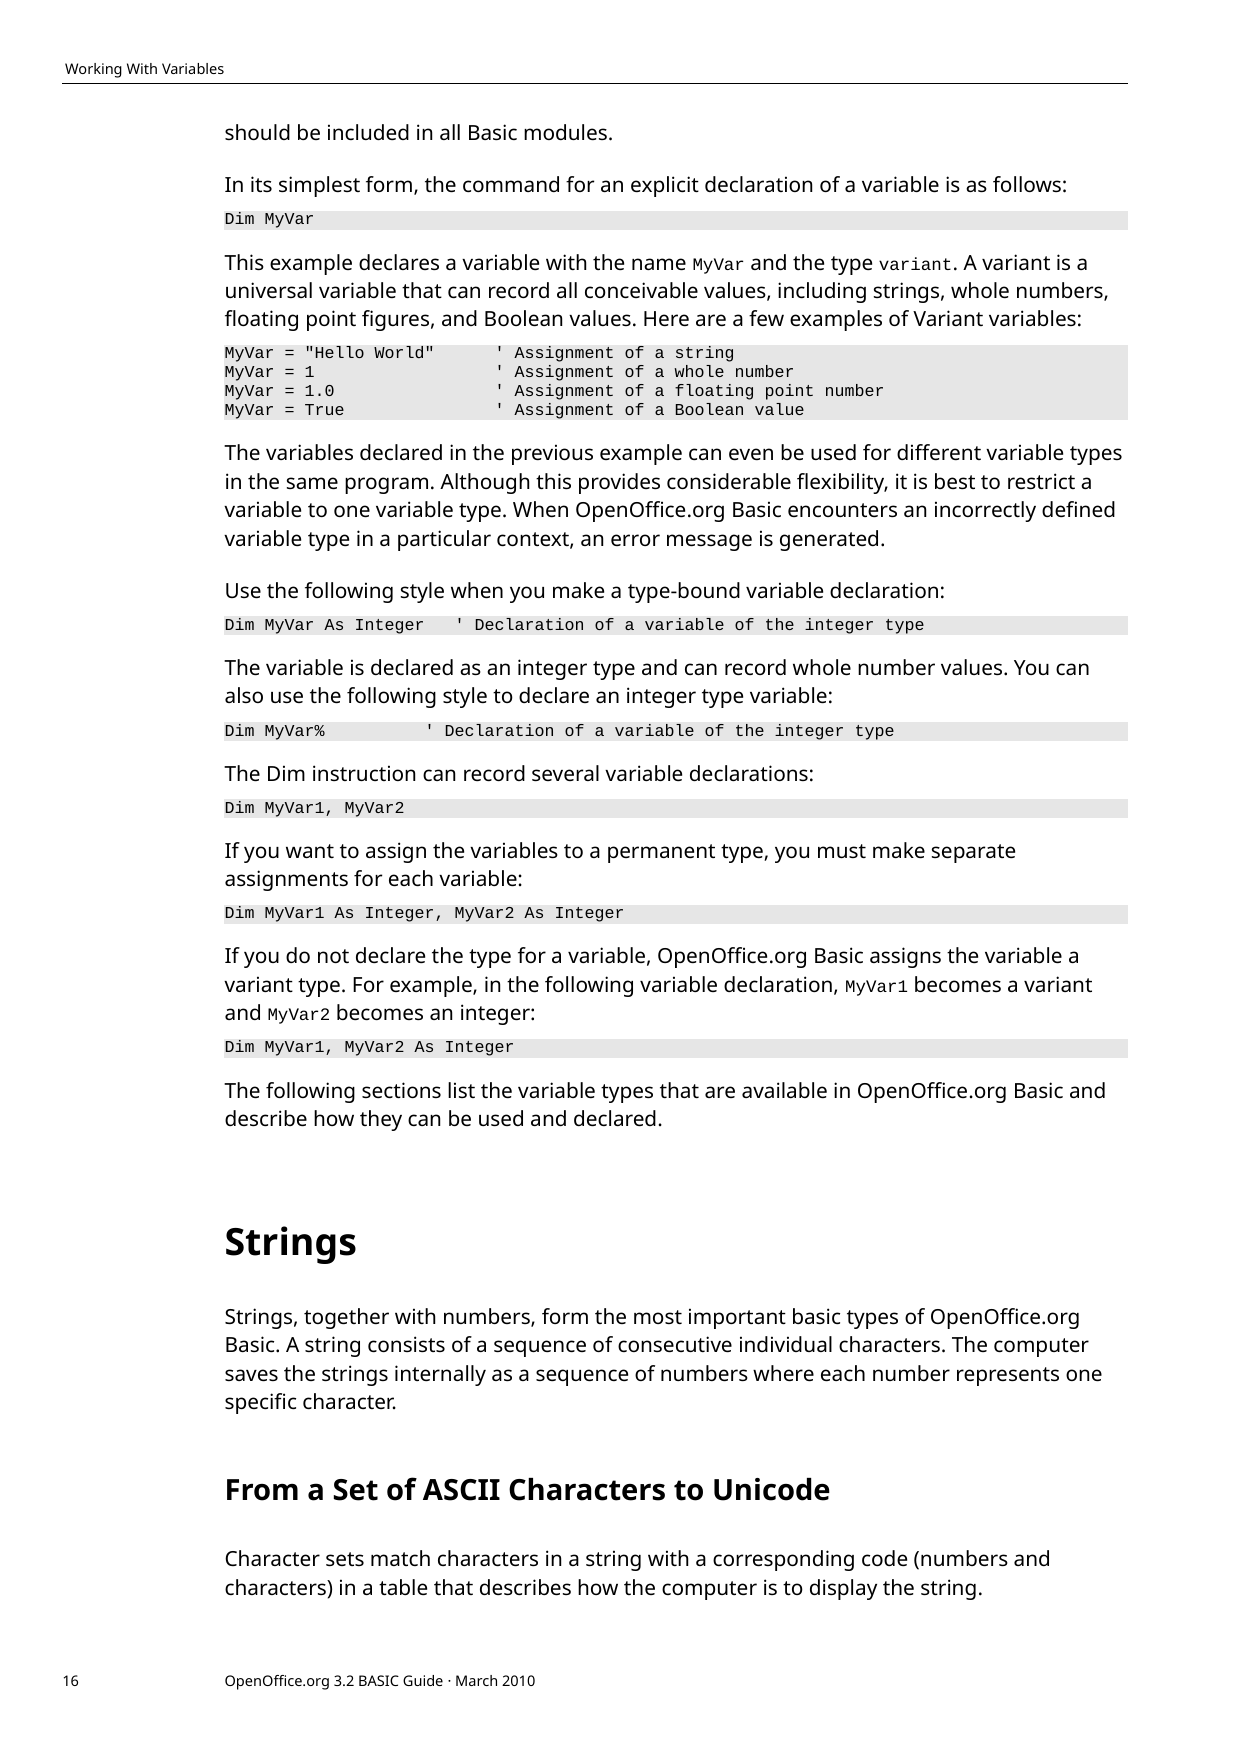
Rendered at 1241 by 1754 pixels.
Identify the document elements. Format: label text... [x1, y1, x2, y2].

text The variables declared in the previous example can even be used for different variable types in the same program. Although this provides considerable flexibility, it is best to restrict a variable to one variable type. When OpenOffice.org Basic encounters an incorrectly defined variable type in a particular context, an error message is generated. [224, 438, 1128, 552]
text Dim MyVar As Integer ' Declaration of a variable of the integer type [224, 616, 1128, 635]
text The Dim instruction can record several variable declarations: [224, 759, 1128, 787]
text Dim MyVar% ' Declaration of a variable of the integer type [224, 722, 1128, 741]
text Strings, together with numbers, form the most important basic types of OpenOffice.org Basic. A string consists of a sequence of consecutive individual characters. The computer saves the strings internally as a sequence of numbers where each number represents one specific character. [224, 1302, 1128, 1416]
text Dim MyVar [224, 211, 1128, 230]
text This example declares a variable with the name MyVar and the type variant. A variant is a universal variable that can record all conceivable values, including strings, whole numbers, floating point figures, and Boolean values. Here are a few examples of Variant variables: [224, 248, 1128, 333]
text In its simplest form, the command for an explicit declaration of a variable is as follows: [224, 171, 1128, 199]
text If you do not declare the type for a variable, OpenOffice.org Basic assigns the variable a variant type. For example, in the following variable declaration, MyVar1 becomes a variant and MyVar2 becomes an integer: [224, 942, 1128, 1027]
subtitle From a Set of ASCII Characters to Unicode [224, 1469, 1128, 1509]
text If you want to assign the variables to a permanent type, you must make separate assignments for each variable: [224, 836, 1128, 893]
text Dim MyVar1 As Integer, MyVar2 As Integer [224, 905, 1128, 924]
text Dim MyVar1, MyVar2 As Integer [224, 1039, 1128, 1058]
text MyVar = "Hello World" ' Assignment of a string MyVar = 1 ' Assignment of a whole number MyVar = 1.0 ' Assignment of a floating point number MyVar = True ' Assignment of a Boolean value [224, 345, 1128, 420]
text Use the following style when you make a type-bound variable declaration: [224, 576, 1128, 604]
text Character sets match characters in a string with a corresponding code (numbers and characters) in a table that describes how the computer is to display the string. [224, 1544, 1128, 1601]
text should be included in all Basic modules. [224, 118, 1128, 147]
text The following sections list the variable types that are available in OpenOffice.org Basic and describe how they can be used and declared. [224, 1076, 1128, 1133]
text Dim MyVar1, MyVar2 [224, 799, 1128, 818]
text The variable is declared as an integer type and can record whole number values. You can also use the following style to declare an integer type variable: [224, 653, 1128, 710]
subtitle Strings [224, 1215, 1128, 1266]
